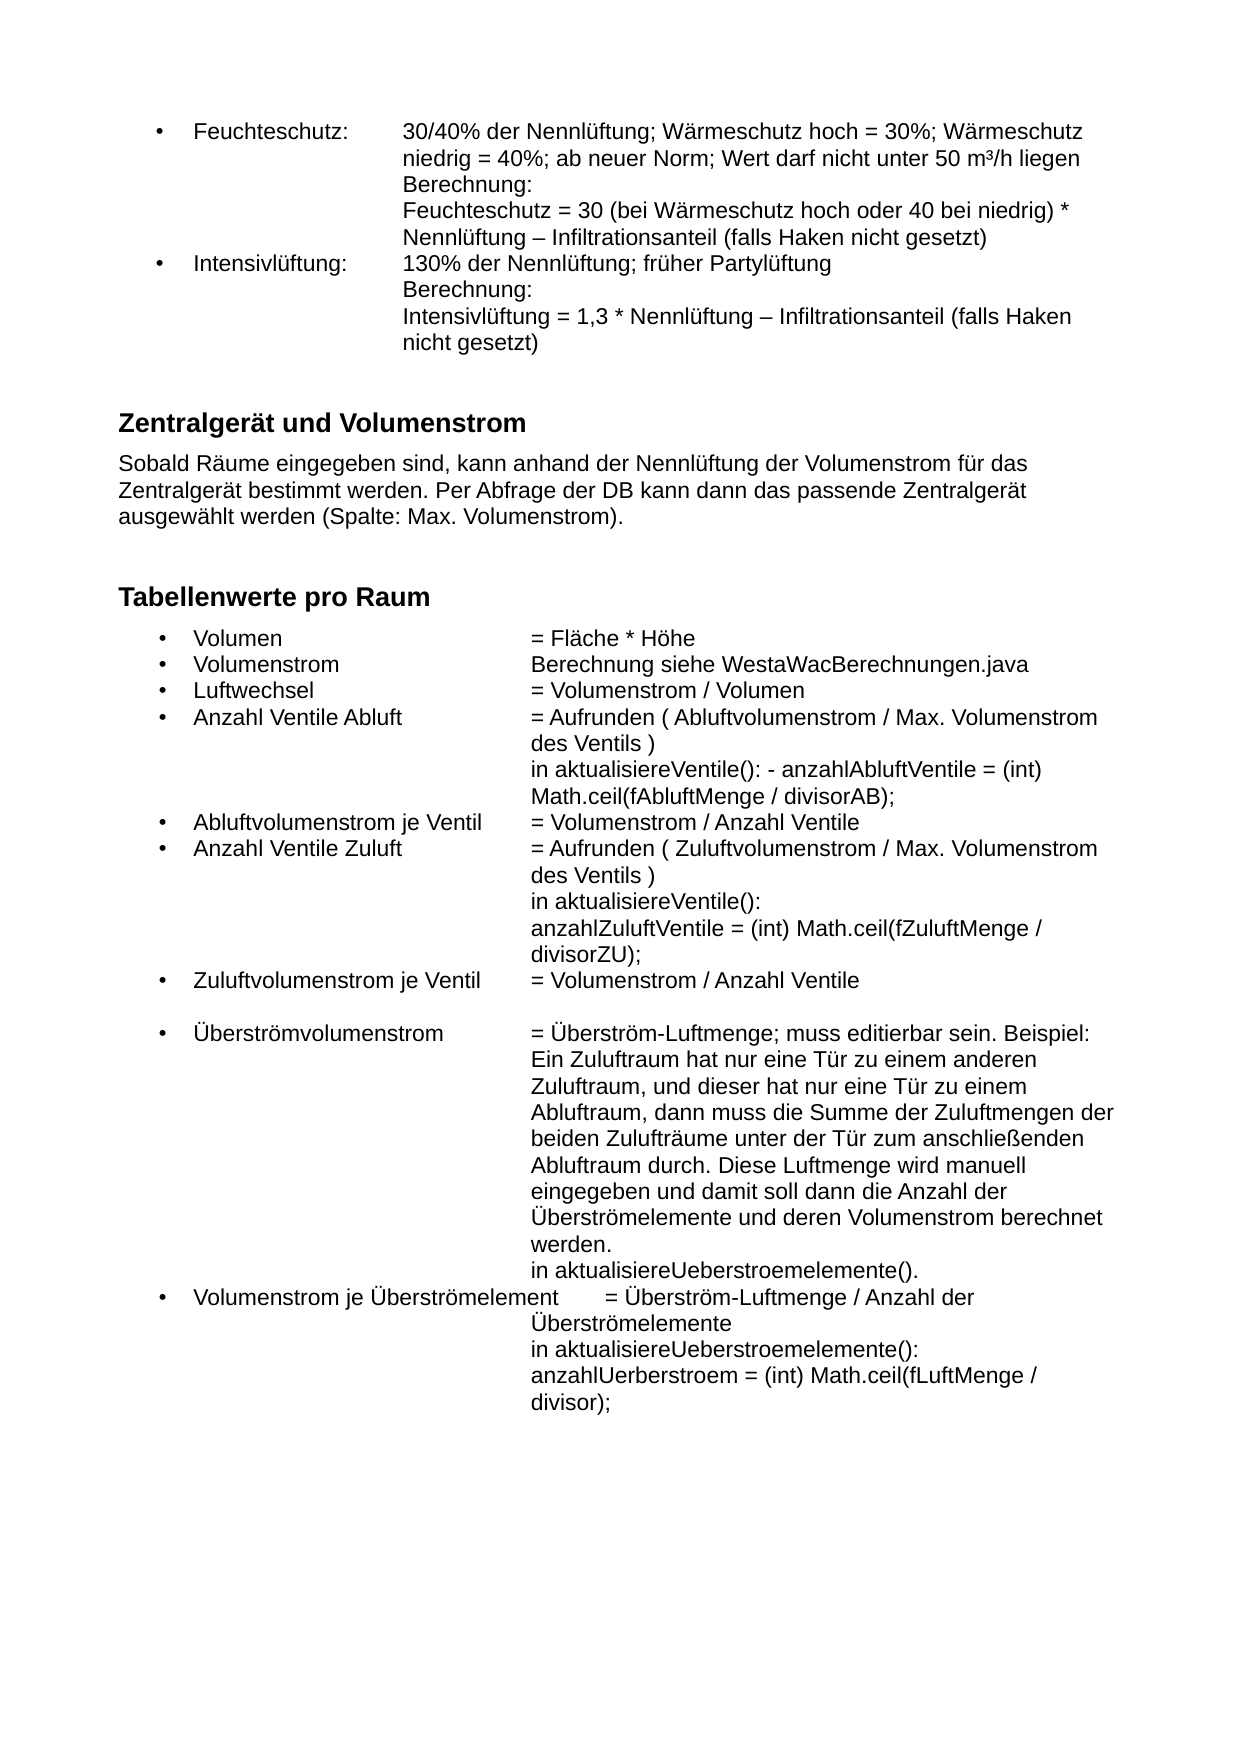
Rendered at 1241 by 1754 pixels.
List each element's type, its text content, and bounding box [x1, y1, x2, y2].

list Abluftvolumenstrom je Ventil = Volumenstrom / Anzahl Ventile [159, 809, 1122, 835]
subtitle Zentralgerät und Volumenstrom [118, 407, 1122, 438]
list Feuchteschutz: 30/40% der Nennlüftung; Wärmeschutz hoch = 30%; Wärmeschutz niedrig = 40%; ab neuer Norm; Wert darf nicht unter 50 m³/h liegen Berechnung: Feuchteschutz = 30 (bei Wärmeschutz hoch oder 40 bei niedrig) * Nennlüftung – Infiltrationsanteil (falls Haken nicht gesetzt) [156, 118, 1122, 250]
list Volumenstrom Berechnung siehe WestaWacBerechnungen.java [159, 651, 1122, 677]
list Luftwechsel = Volumenstrom / Volumen [159, 677, 1122, 704]
list Überströmvolumenstrom = Überström-Luftmenge; muss editierbar sein. Beispiel: Ein Zuluftraum hat nur eine Tür zu einem anderen Zuluftraum, und dieser hat nur eine Tür zu einem Abluftraum, dann muss die Summe der Zuluftmengen der beiden Zulufträume unter der Tür zum anschließenden Abluftraum durch. Diese Luftmenge wird manuell eingegeben und damit soll dann die Anzahl der Überströmelemente und deren Volumenstrom berechnet werden. in aktualisiereUeberstroemelemente(). [159, 1020, 1122, 1283]
list Zuluftvolumenstrom je Ventil = Volumenstrom / Anzahl Ventile [159, 967, 1122, 993]
text Sobald Räume eingegeben sind, kann anhand der Nennlüftung der Volumenstrom für das Zentralgerät bestimmt werden. Per Abfrage der DB kann dann das passende Zentralgerät ausgewählt werden (Spalte: Max. Volumenstrom). [118, 450, 1122, 529]
list Volumen = Fläche * Höhe [159, 624, 1122, 651]
list Volumenstrom je Überströmelement = Überström-Luftmenge / Anzahl der Überströmelemente in aktualisiereUeberstroemelemente(): anzahlUerberstroem = (int) Math.ceil(fLuftMenge / divisor); [159, 1283, 1122, 1415]
list Intensivlüftung: 130% der Nennlüftung; früher Partylüftung Berechnung: Intensivlüftung = 1,3 * Nennlüftung – Infiltrationsanteil (falls Haken nicht gesetzt) [156, 250, 1122, 355]
list Anzahl Ventile Zuluft = Aufrunden ( Zuluftvolumenstrom / Max. Volumenstrom des Ventils ) in aktualisiereVentile(): anzahlZuluftVentile = (int) Math.ceil(fZuluftMenge / divisorZU); [159, 835, 1122, 967]
list Anzahl Ventile Abluft = Aufrunden ( Abluftvolumenstrom / Max. Volumenstrom des Ventils ) in aktualisiereVentile(): - anzahlAbluftVentile = (int) Math.ceil(fAbluftMenge / divisorAB); [159, 704, 1122, 809]
subtitle Tabellenwerte pro Raum [118, 581, 1122, 612]
